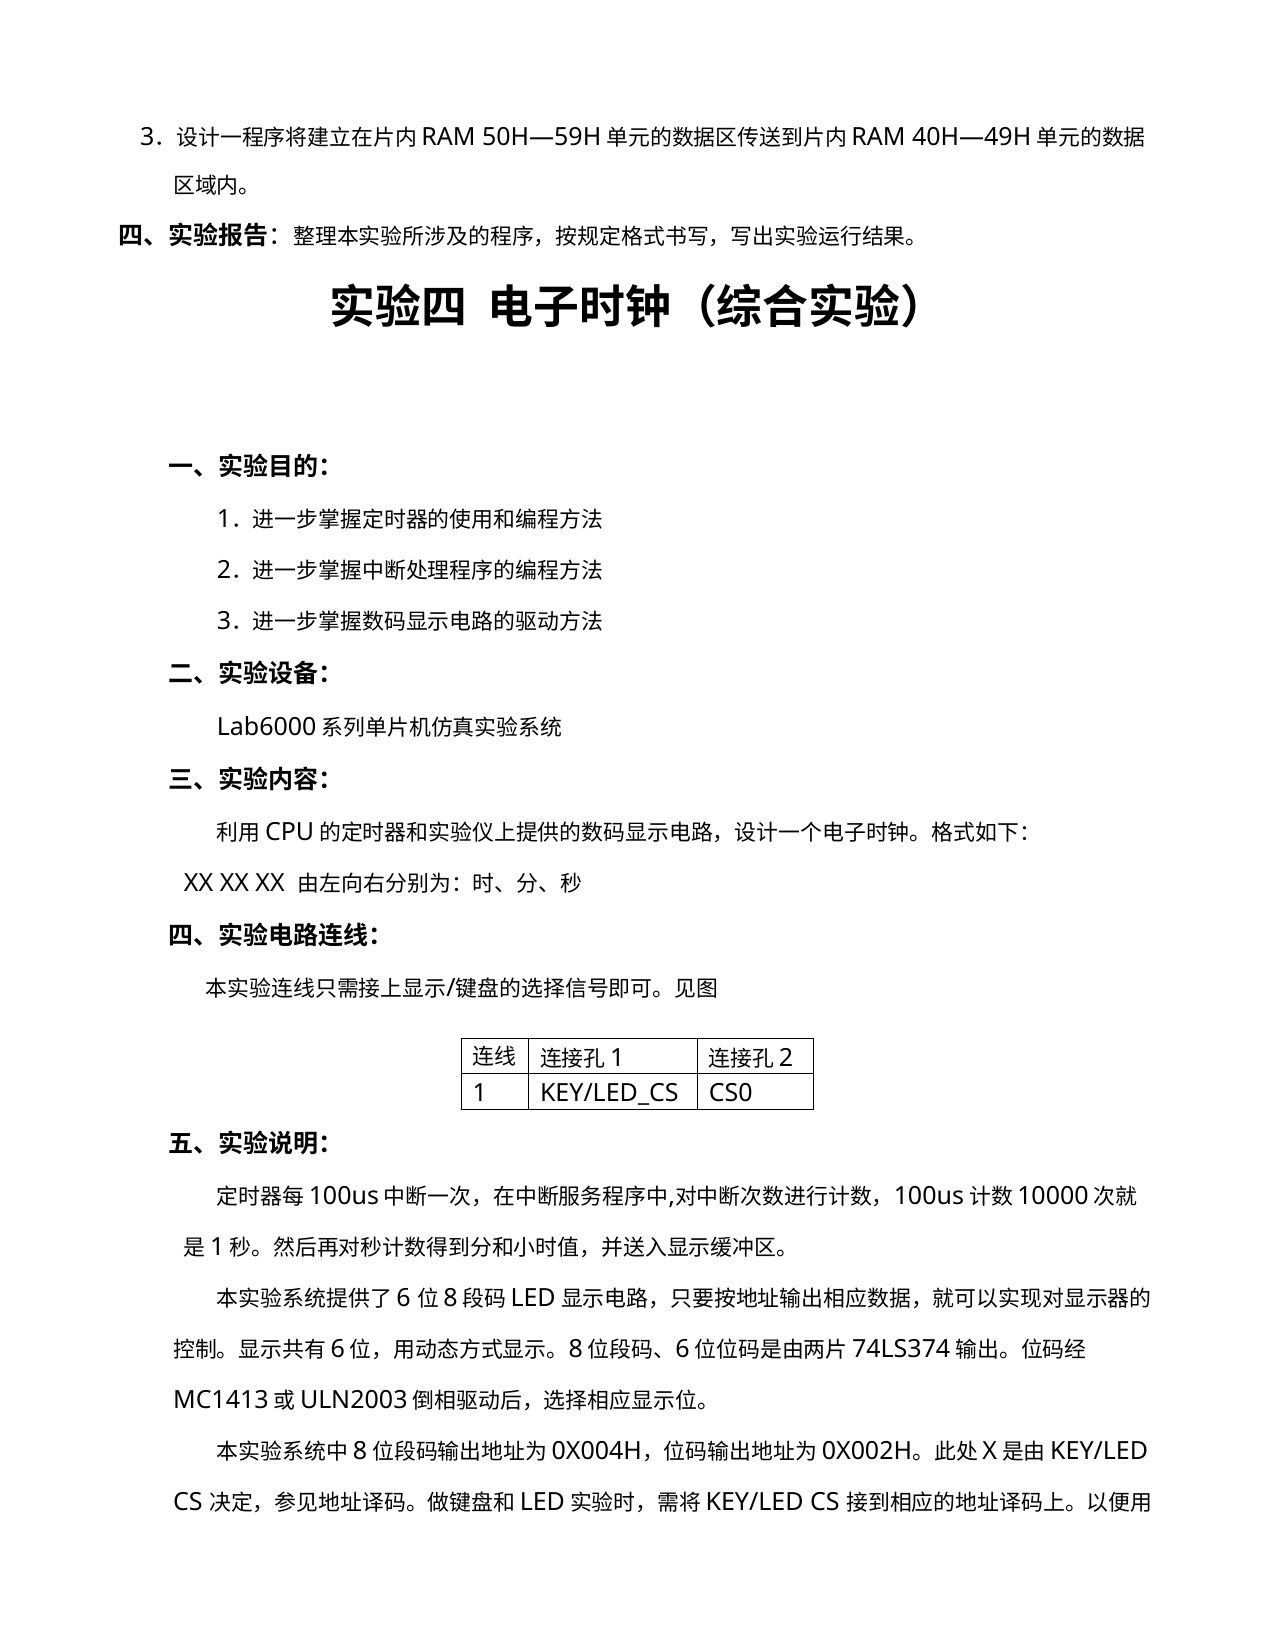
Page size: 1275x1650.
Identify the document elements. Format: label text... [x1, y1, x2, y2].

table_header 连接孔2 [698, 1039, 813, 1073]
table_header 连线 [462, 1039, 528, 1073]
text 实验四 电子时钟（综合实验） [118, 270, 1157, 337]
text 四、实验报告：整理本实验所涉及的程序，按规定格式书写，写出实验运行结果。 [118, 216, 1157, 252]
text Lab6000系列单片机仿真实验系统 [118, 708, 1157, 742]
text 2．进一步掌握中断处理程序的编程方法 [118, 552, 1157, 586]
text 3．设计一程序将建立在片内RAM 50H—59H单元的数据区传送到片内RAM 40H—49H单元的数据区域内。 [140, 118, 1157, 200]
table_cell KEY/LED_CS [529, 1074, 697, 1108]
text 本实验连线只需接上显示/键盘的选择信号即可。见图 [118, 970, 1157, 1004]
table_header 连接孔1 [529, 1039, 697, 1073]
text XX XX XX 由左向右分别为：时、分、秒 [118, 864, 1157, 899]
text 三、实验内容： [118, 759, 1157, 795]
table_cell CS0 [698, 1074, 813, 1108]
text 1．进一步掌握定时器的使用和编程方法 [118, 501, 1157, 535]
text 本实验系统中 8位段码输出地址为0X004H，位码输出地址为 0X002H。此处X是由KEY/LED CS 决定，参见地址译码。做键盘和LED实验时，需将KEY/LED CS 接到相应的地址译码上。以便用 [173, 1433, 1157, 1518]
text 四、实验电路连线： [118, 916, 1157, 952]
table_cell 1 [462, 1074, 528, 1108]
text 本实验系统提供了6 位8段码LED显示电路，只要按地址输出相应数据，就可以实现对显示器的控制。显示共有6位，用动态方式显示。8位段码、6位位码是由两片74LS374输出。位码经MC1413或ULN2003倒相驱动后，选择相应显示位。 [173, 1279, 1157, 1416]
text 一、实验目的： [118, 446, 1157, 482]
text 定时器每100us中断一次，在中断服务程序中,对中断次数进行计数，100us计数10000次就是1秒。然后再对秒计数得到分和小时值，并送入显示缓冲区。 [184, 1177, 1157, 1263]
text 五、实验说明： [118, 1123, 1157, 1159]
text 3．进一步掌握数码显示电路的驱动方法 [118, 603, 1157, 637]
text 二、实验设备： [118, 654, 1157, 690]
text 利用CPU的定时器和实验仪上提供的数码显示电路，设计一个电子时钟。格式如下： [118, 813, 1157, 848]
